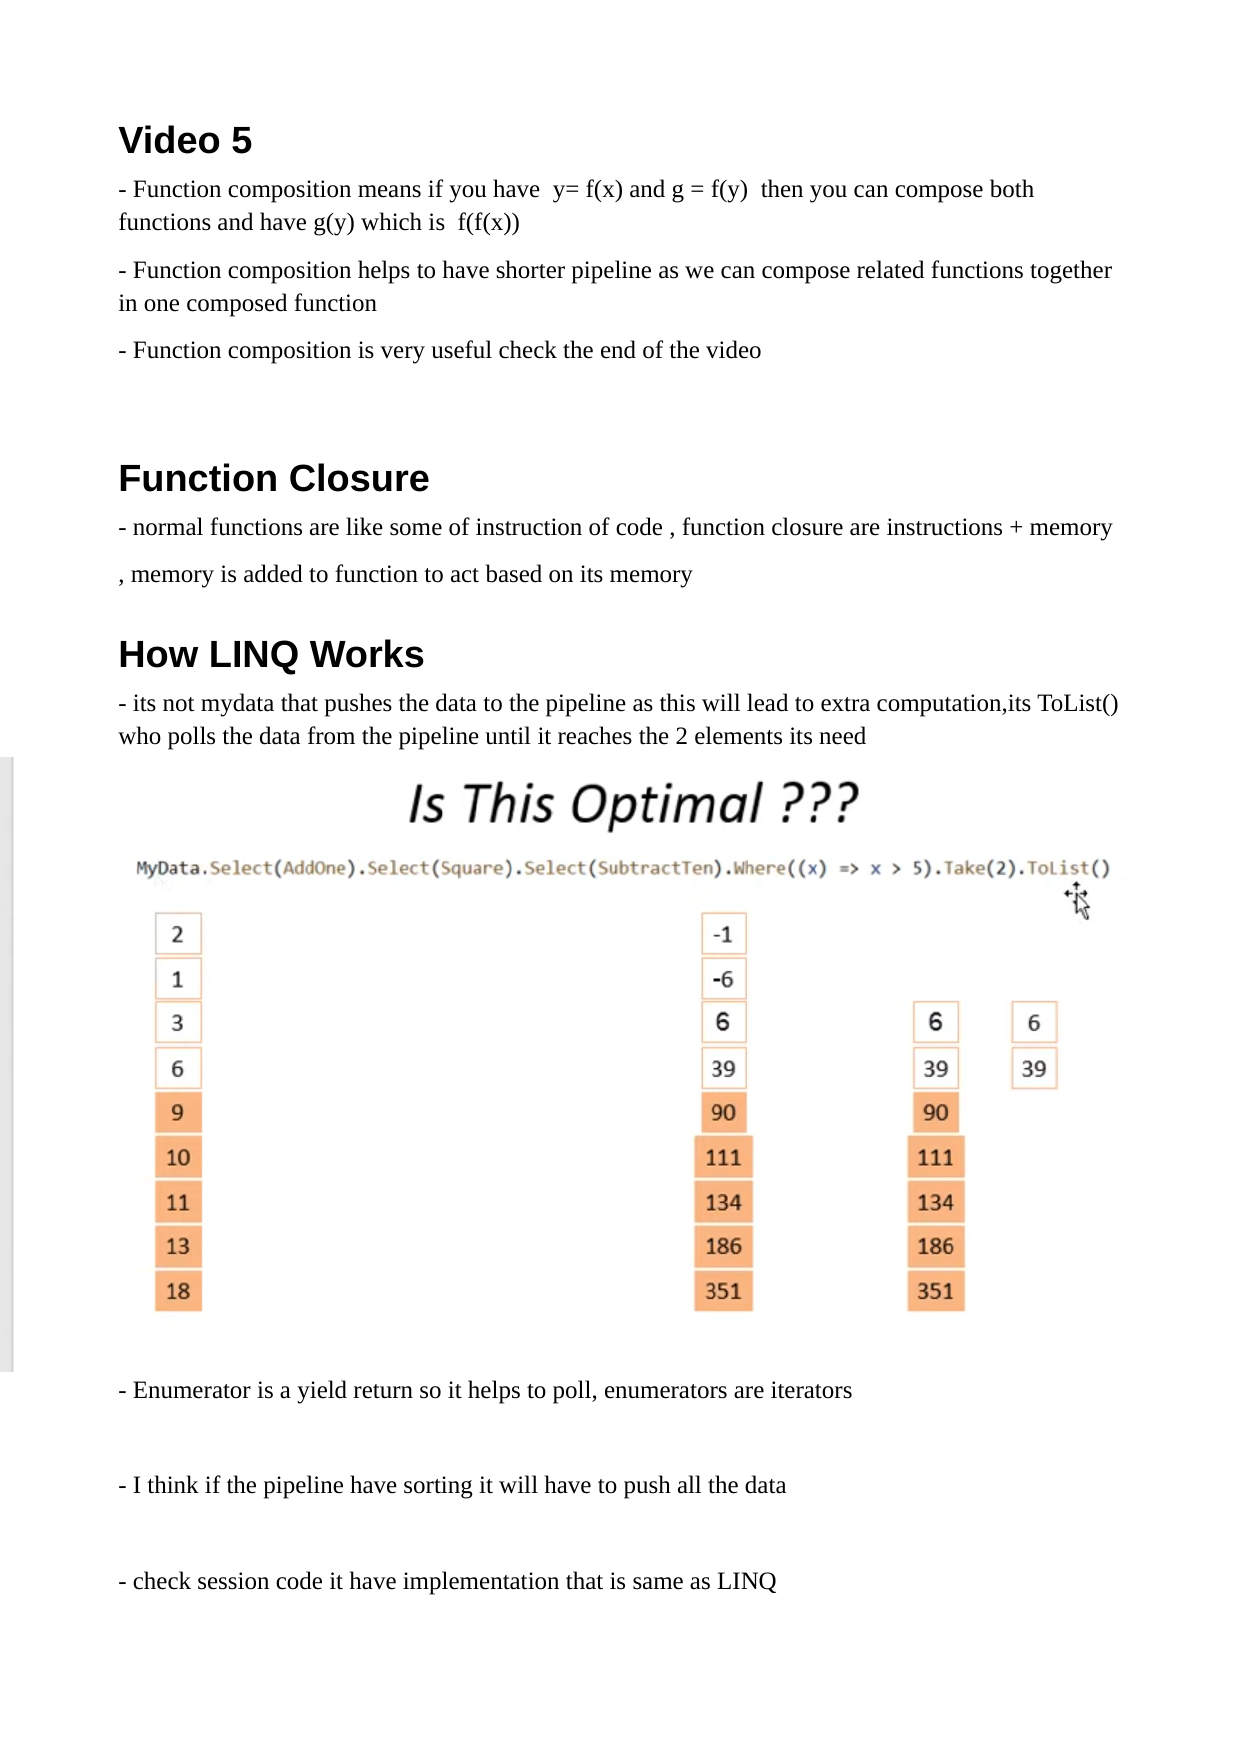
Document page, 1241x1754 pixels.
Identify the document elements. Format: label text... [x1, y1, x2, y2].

subtitle How LINQ Works [118, 632, 1122, 676]
text - Function composition is very useful check the end of the video [118, 336, 1122, 364]
text - normal functions are like some of instruction of code , function closure are instructions + memory [118, 512, 1122, 541]
picture [0, 757, 1146, 1372]
text - check session code it have implementation that is same as LINQ [118, 1566, 1122, 1594]
text - I think if the pipeline have sorting it will have to push all the data [118, 1471, 1122, 1499]
text - Enumerator is a yield return so it helps to poll, enumerators are iterators [118, 1372, 1122, 1404]
text - Function composition means if you have y= f(x) and g = f(y) then you can compose both functions and have g(y) which is f(f(x)) [118, 174, 1122, 236]
subtitle Video 5 [118, 118, 1122, 162]
text , memory is added to function to act based on its memory [118, 559, 1122, 588]
text - its not mydata that pushes the data to the pipeline as this will lead to extra computation,its ToList() who polls the data from the pipeline until it reaches the 2 elements its need [118, 688, 1122, 750]
subtitle Function Closure [118, 456, 1122, 499]
text - Function composition helps to have shorter pipeline as we can compose related functions together in one composed function [118, 255, 1122, 317]
